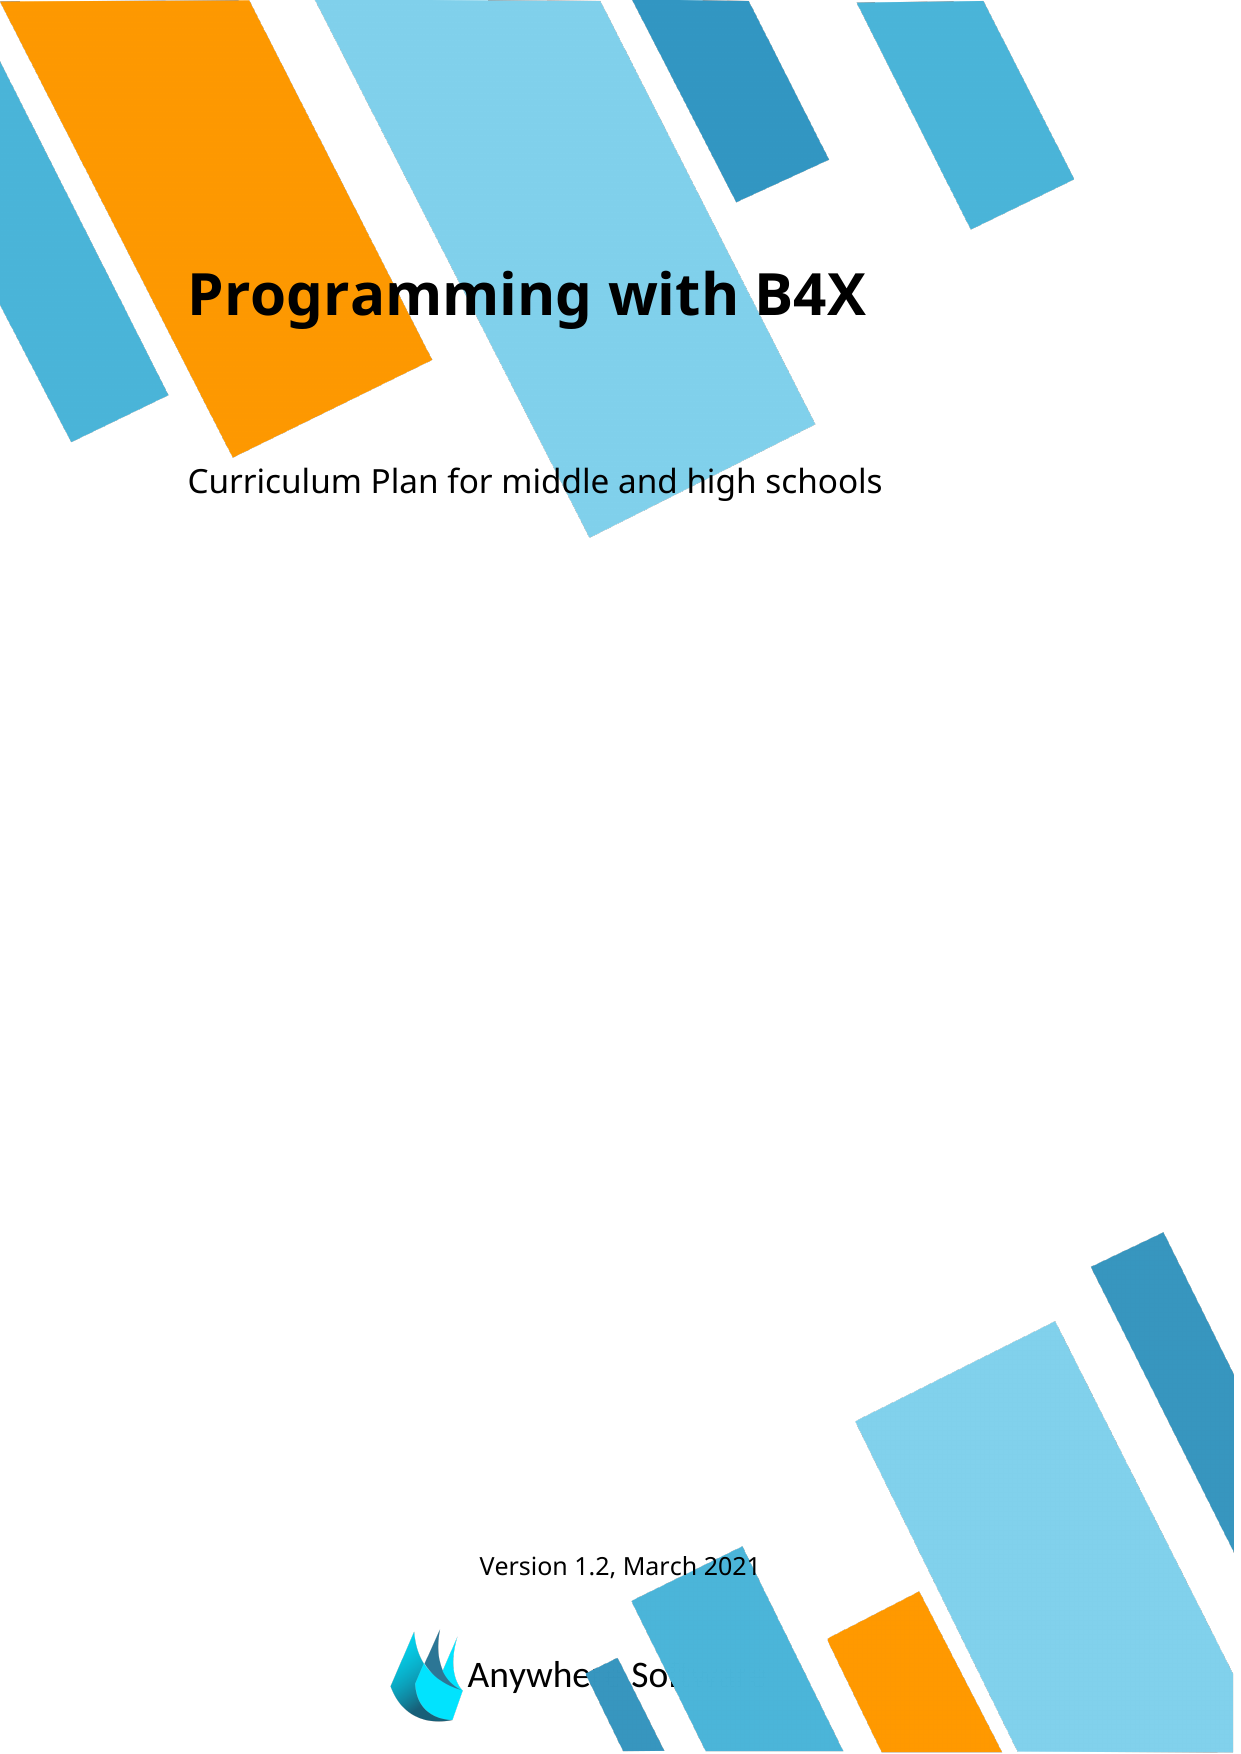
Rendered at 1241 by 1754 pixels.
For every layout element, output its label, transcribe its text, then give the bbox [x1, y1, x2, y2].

text Curriculum Plan for middle and high schools [187, 457, 1053, 503]
picture [390, 1629, 464, 1722]
picture [585, 1232, 1234, 1753]
picture [0, 0, 1074, 538]
text Programming with B4X [187, 252, 1053, 332]
text Version 1.2, March 2021 [187, 1548, 1053, 1582]
